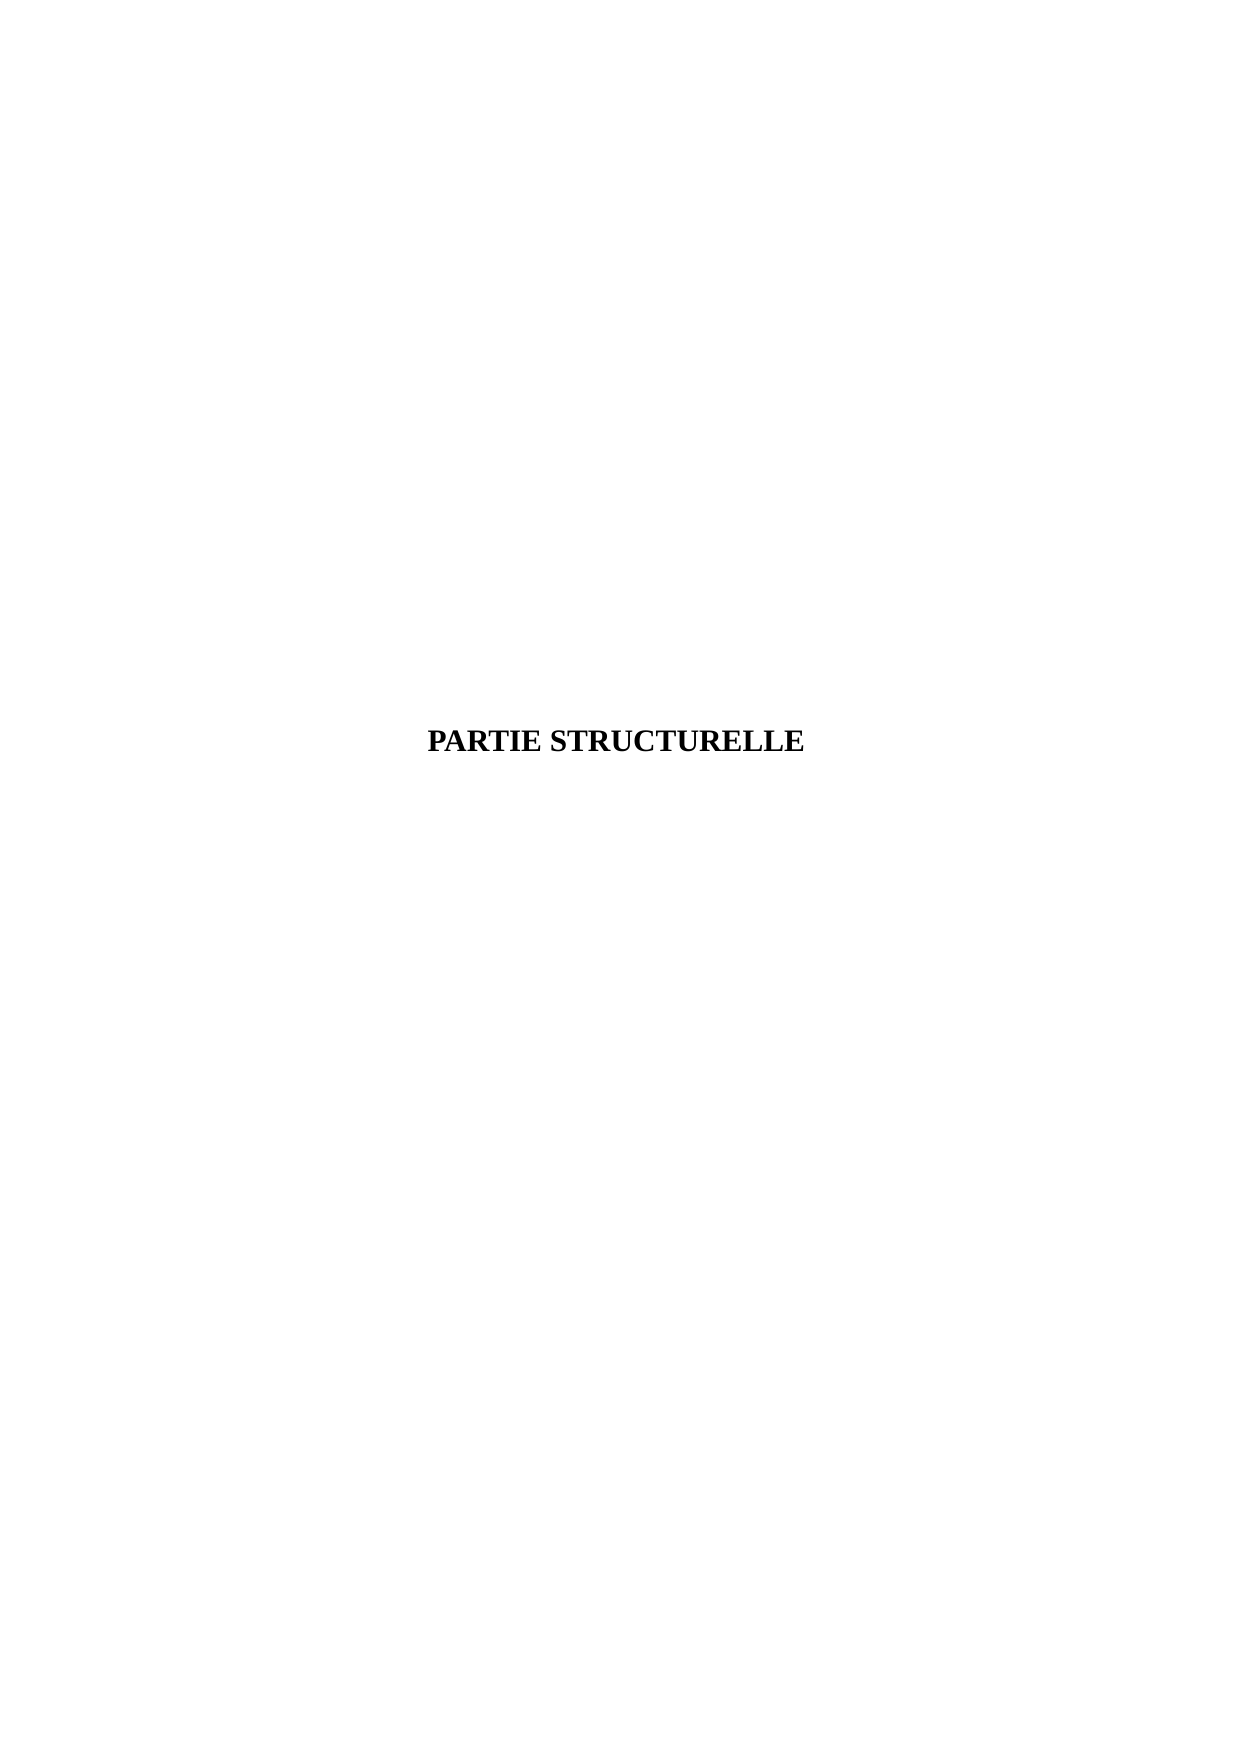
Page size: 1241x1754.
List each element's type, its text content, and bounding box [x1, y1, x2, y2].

text PARTIE STRUCTURELLE [118, 722, 1122, 758]
